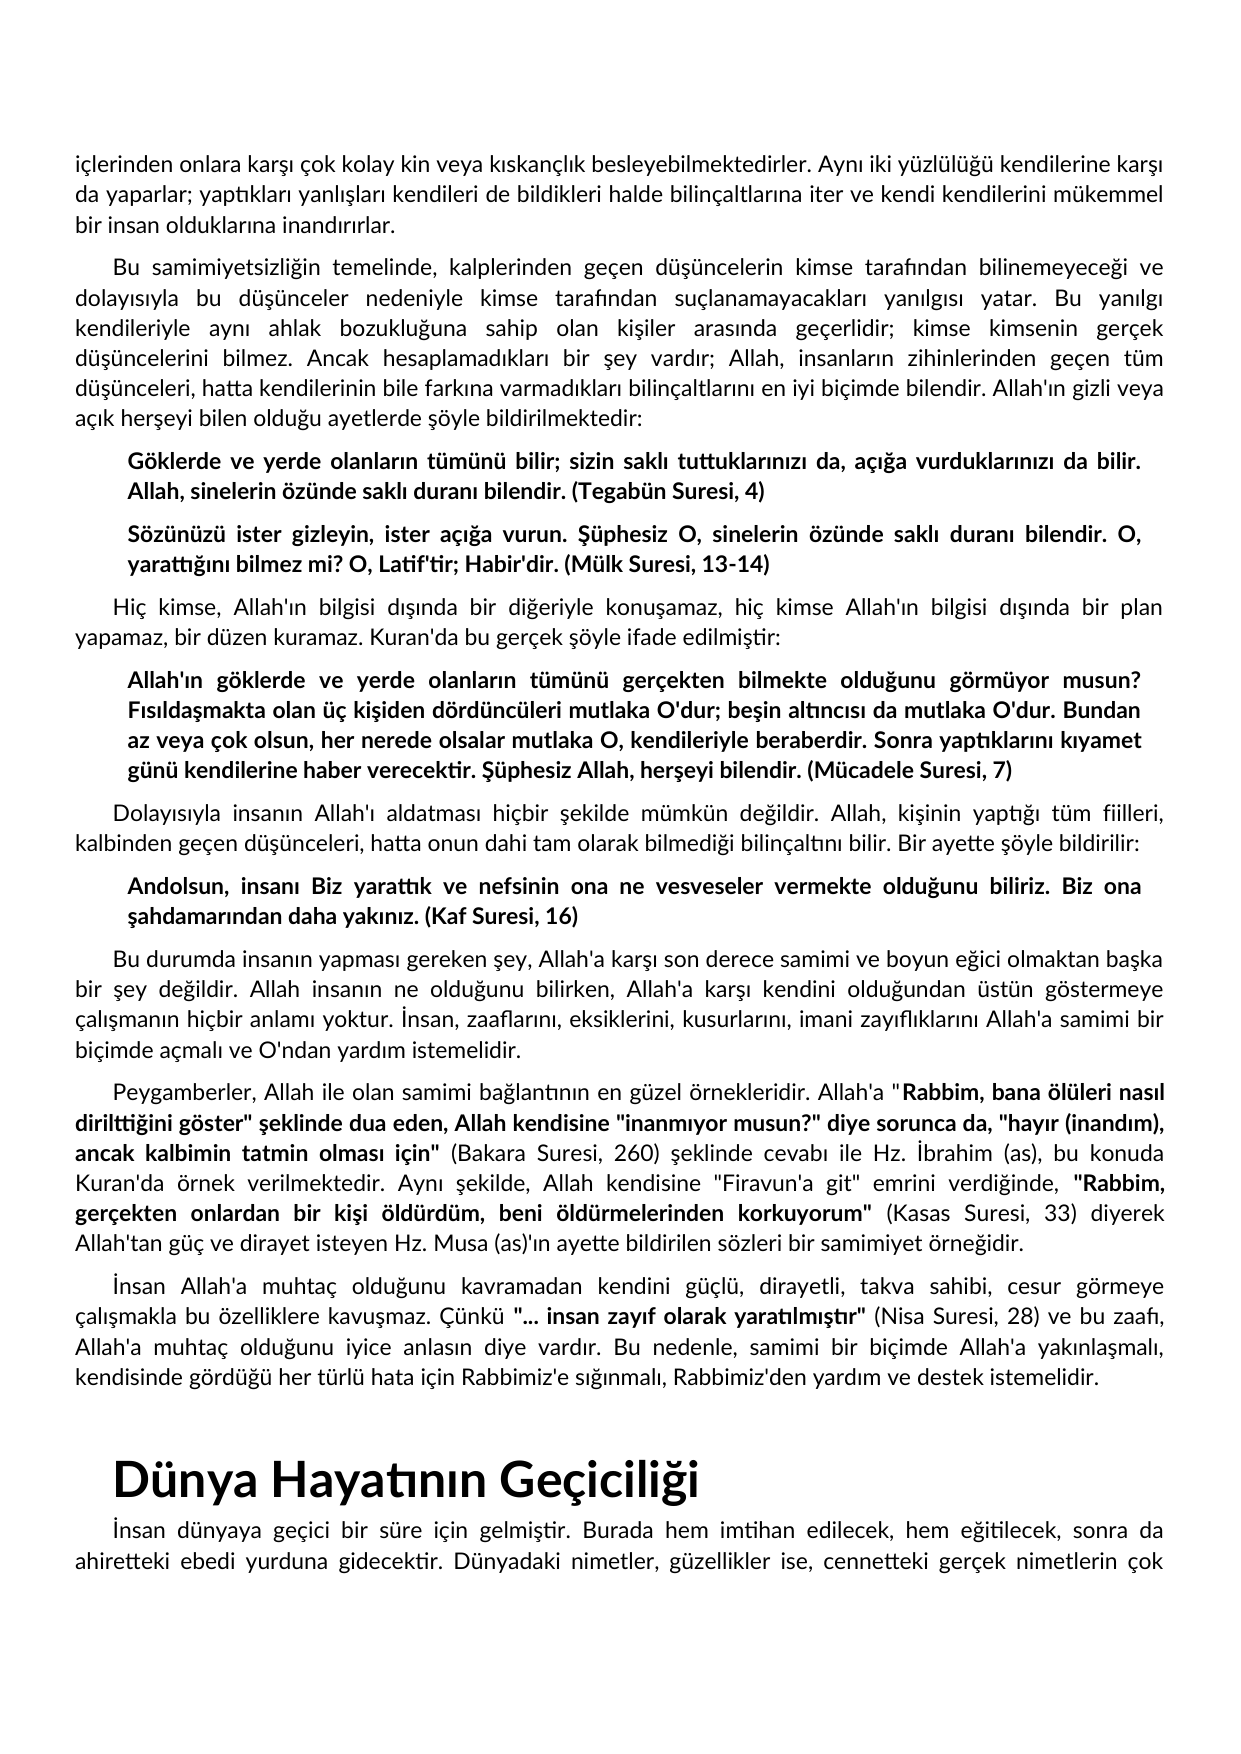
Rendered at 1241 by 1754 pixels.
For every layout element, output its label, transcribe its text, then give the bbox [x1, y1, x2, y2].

text Peygamberler, Allah ile olan samimi bağlantının en güzel örnekleridir. Allah'a "Rabbim, bana ölüleri nasıl dirilttiğini göster" şeklinde dua eden, Allah kendisine "inanmıyor musun?" diye sorunca da, "hayır (inandım), ancak kalbimin tatmin olması için" (Bakara Suresi, 260) şeklinde cevabı ile Hz. İbrahim (as), bu konuda Kuran'da örnek verilmektedir. Aynı şekilde, Allah kendisine "Firavun'a git" emrini verdiğinde, "Rabbim, gerçekten onlardan bir kişi öldürdüm, beni öldürmelerinden korkuyorum" (Kasas Suresi, 33) diyerek Allah'tan güç ve dirayet isteyen Hz. Musa (as)'ın ayette bildirilen sözleri bir samimiyet örneğidir. [75, 1078, 1165, 1257]
text Sözünüzü ister gizleyin, ister açığa vurun. Şüphesiz O, sinelerin özünde saklı duranı bilendir. O, yarattığını bilmez mi? O, Latif'tir; Habir'dir. (Mülk Suresi, 13-14) [127, 520, 1143, 577]
text Bu samimiyetsizliğin temelinde, kalplerinden geçen düşüncelerin kimse tarafından bilinemeyeceği ve dolayısıyla bu düşünceler nedeniyle kimse tarafından suçlanamayacakları yanılgısı yatar. Bu yanılgı kendileriyle aynı ahlak bozukluğuna sahip olan kişiler arasında geçerlidir; kimse kimsenin gerçek düşüncelerini bilmez. Ancak hesaplamadıkları bir şey vardır; Allah, insanların zihinlerinden geçen tüm düşünceleri, hatta kendilerinin bile farkına varmadıkları bilinçaltlarını en iyi biçimde bilendir. Allah'ın gizli veya açık herşeyi bilen olduğu ayetlerde şöyle bildirilmektedir: [75, 253, 1165, 432]
text Dolayısıyla insanın Allah'ı aldatması hiçbir şekilde mümkün değildir. Allah, kişinin yaptığı tüm fiilleri, kalbinden geçen düşünceleri, hatta onun dahi tam olarak bilmediği bilinçaltını bilir. Bir ayette şöyle bildirilir: [75, 799, 1165, 857]
text İnsan dünyaya geçici bir süre için gelmiştir. Burada hem imtihan edilecek, hem eğitilecek, sonra da ahiretteki ebedi yurduna gidecektir. Dünyadaki nimetler, güzellikler ise, cennetteki gerçek nimetlerin çok [75, 1516, 1165, 1574]
text Andolsun, insanı Biz yarattık ve nefsinin ona ne vesveseler vermekte olduğunu biliriz. Biz ona şahdamarından daha yakınız. (Kaf Suresi, 16) [127, 872, 1143, 929]
text İnsan Allah'a muhtaç olduğunu kavramadan kendini güçlü, dirayetli, takva sahibi, cesur görmeye çalışmakla bu özelliklere kavuşmaz. Çünkü "... insan zayıf olarak yaratılmıştır" (Nisa Suresi, 28) ve bu zaafı, Allah'a muhtaç olduğunu iyice anlasın diye vardır. Bu nedenle, samimi bir biçimde Allah'a yakınlaşmalı, kendisinde gördüğü her türlü hata için Rabbimiz'e sığınmalı, Rabbimiz'den yardım ve destek istemelidir. [75, 1272, 1165, 1390]
text Bu durumda insanın yapması gereken şey, Allah'a karşı son derece samimi ve boyun eğici olmaktan başka bir şey değildir. Allah insanın ne olduğunu bilirken, Allah'a karşı kendini olduğundan üstün göstermeye çalışmanın hiçbir anlamı yoktur. İnsan, zaaflarını, eksiklerini, kusurlarını, imani zayıflıklarını Allah'a samimi bir biçimde açmalı ve O'ndan yardım istemelidir. [75, 945, 1165, 1063]
subtitle Dünya Hayatının Geçiciliği [112, 1448, 1165, 1508]
text Allah'ın göklerde ve yerde olanların tümünü gerçekten bilmekte olduğunu görmüyor musun? Fısıldaşmakta olan üç kişiden dördüncüleri mutlaka O'dur; beşin altıncısı da mutlaka O'dur. Bundan az veya çok olsun, her nerede olsalar mutlaka O, kendileriyle beraberdir. Sonra yaptıklarını kıyamet günü kendilerine haber verecektir. Şüphesiz Allah, herşeyi bilendir. (Mücadele Suresi, 7) [127, 666, 1143, 784]
text Göklerde ve yerde olanların tümünü bilir; sizin saklı tuttuklarınızı da, açığa vurduklarınızı da bilir. Allah, sinelerin özünde saklı duranı bilendir. (Tegabün Suresi, 4) [127, 447, 1143, 504]
text Hiç kimse, Allah'ın bilgisi dışında bir diğeriyle konuşamaz, hiç kimse Allah'ın bilgisi dışında bir plan yapamaz, bir düzen kuramaz. Kuran'da bu gerçek şöyle ifade edilmiştir: [75, 593, 1165, 650]
text içlerinden onlara karşı çok kolay kin veya kıskançlık besleyebilmektedirler. Aynı iki yüzlülüğü kendilerine karşı da yaparlar; yaptıkları yanlışları kendileri de bildikleri halde bilinçaltlarına iter ve kendi kendilerini mükemmel bir insan olduklarına inandırırlar. [75, 150, 1165, 238]
